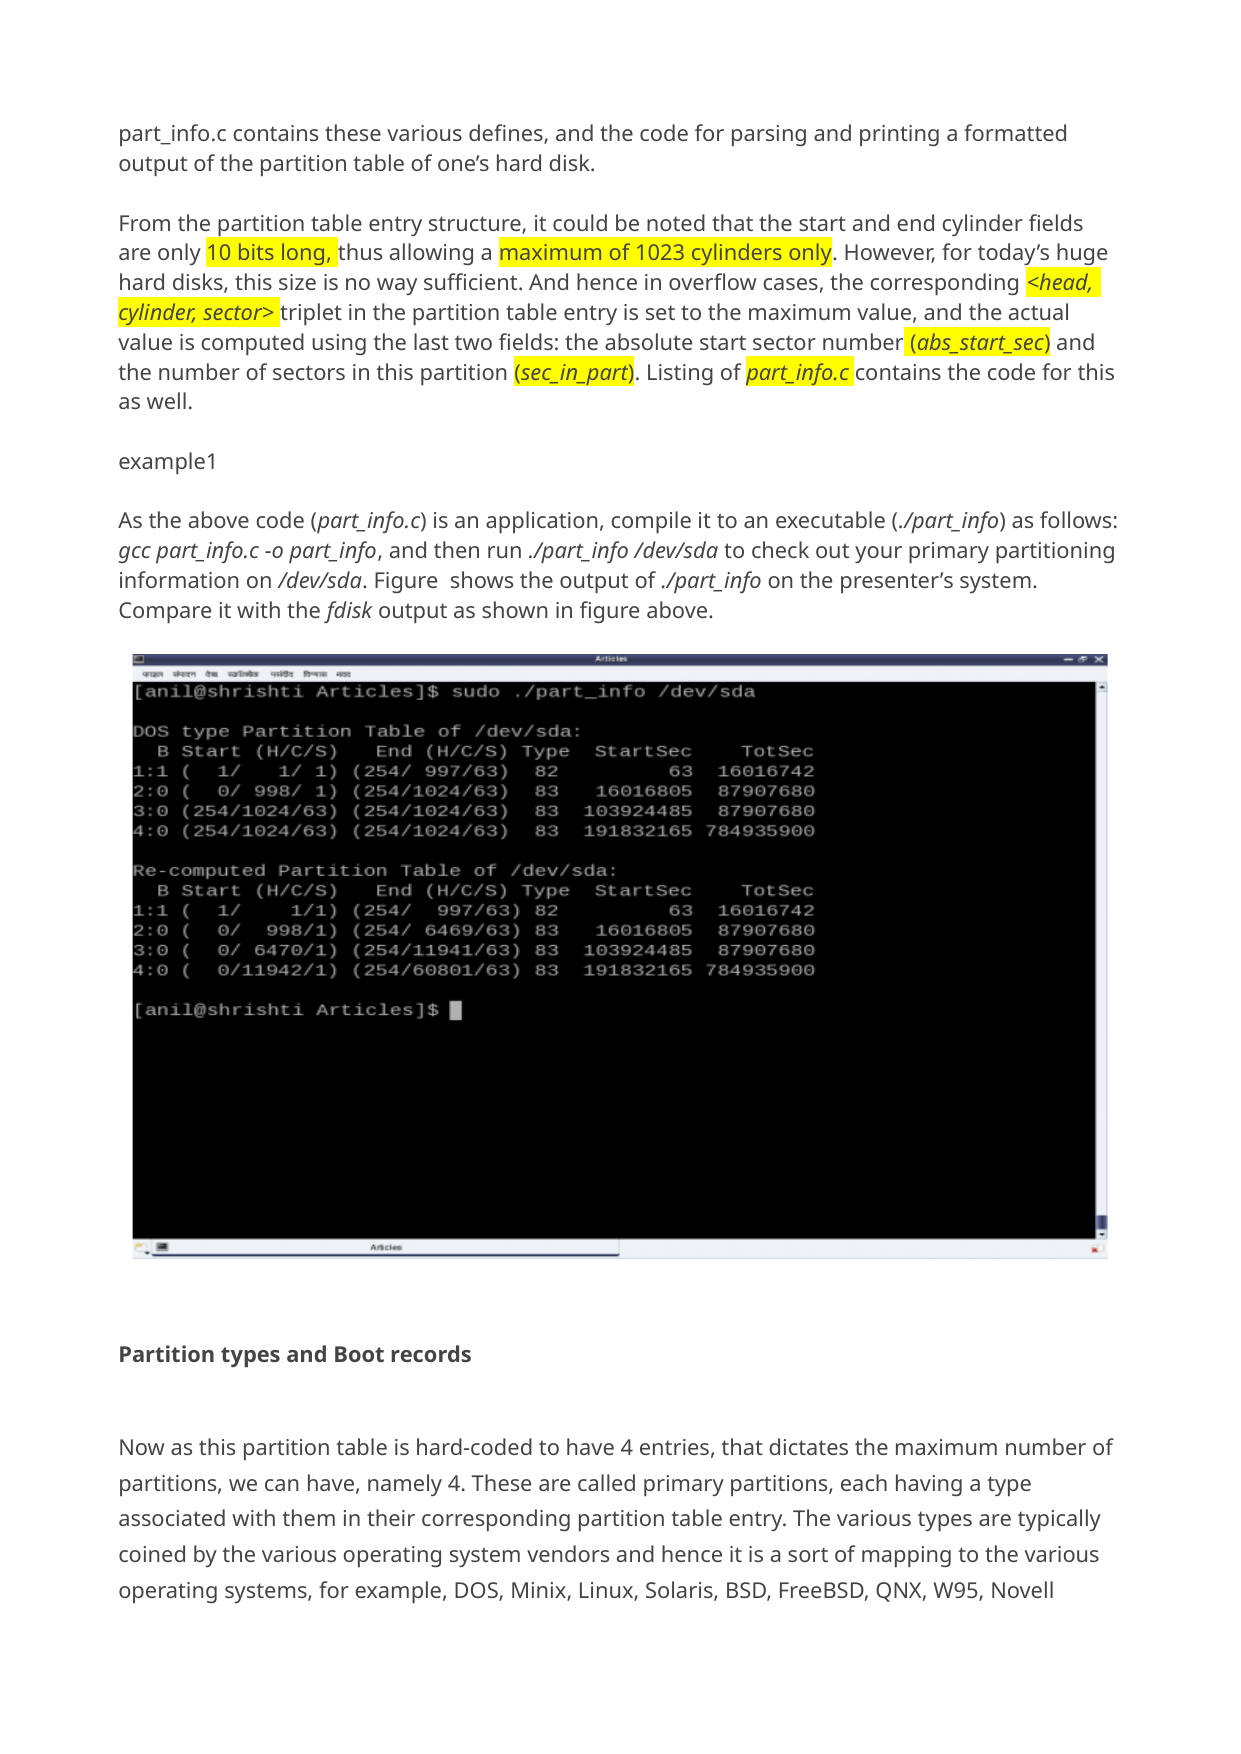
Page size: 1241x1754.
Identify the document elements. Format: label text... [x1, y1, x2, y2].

text As the above code (part_info.c) is an application, compile it to an executable (./part_info) as follows: gcc part_info.c -o part_info, and then run ./part_info /dev/sda to check out your primary partitioning information on /dev/sda. Figure shows the output of ./part_info on the presenter’s system. Compare it with the fdisk output as shown in figure above. [118, 505, 1122, 624]
text part_info.c contains these various defines, and the code for parsing and printing a formatted output of the partition table of one’s hard disk. [118, 118, 1122, 178]
text Now as this partition table is hard-coded to have 4 entries, that dictates the maximum number of partitions, we can have, namely 4. These are called primary partitions, each having a type associated with them in their corresponding partition table entry. The various types are typically coined by the various operating system vendors and hence it is a sort of mapping to the various operating systems, for example, DOS, Minix, Linux, Solaris, BSD, FreeBSD, QNX, W95, Novell [118, 1432, 1122, 1604]
picture [132, 654, 1108, 1259]
text From the partition table entry structure, it could be noted that the start and end cylinder fields are only 10 bits long, thus allowing a maximum of 1023 cylinders only. However, for today’s huge hard disks, this size is no way sufficient. And hence in overflow cases, the corresponding <head, cylinder, sector> triplet in the partition table entry is set to the maximum value, and the actual value is computed using the last two fields: the absolute start sector number (abs_start_sec) and the number of sectors in this partition (sec_in_part). Listing of part_info.c contains the code for this as well. [118, 207, 1122, 416]
subtitle Partition types and Boot records [118, 1339, 1122, 1369]
text example1 [118, 446, 1122, 476]
